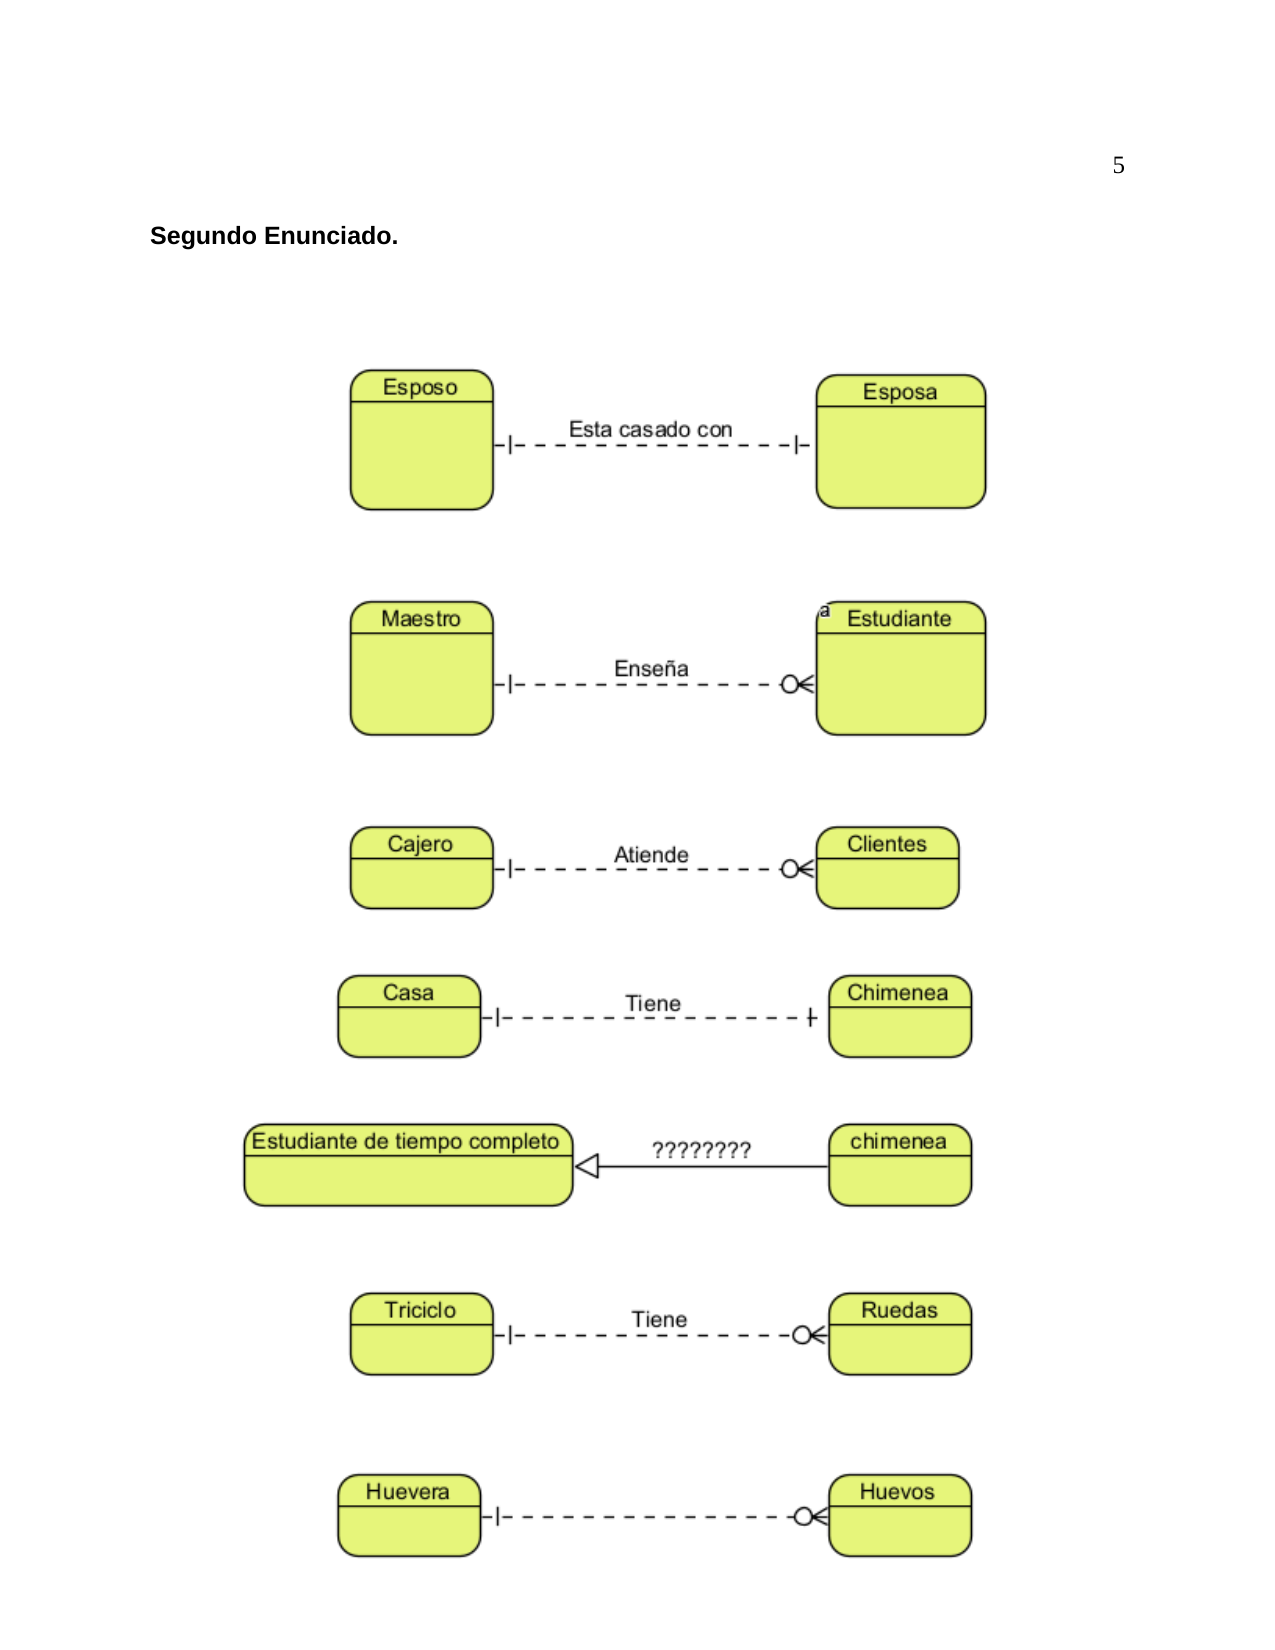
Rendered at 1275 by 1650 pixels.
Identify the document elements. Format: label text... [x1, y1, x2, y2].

picture [233, 301, 1107, 1587]
subtitle Segundo Enunciado. [150, 221, 1125, 249]
